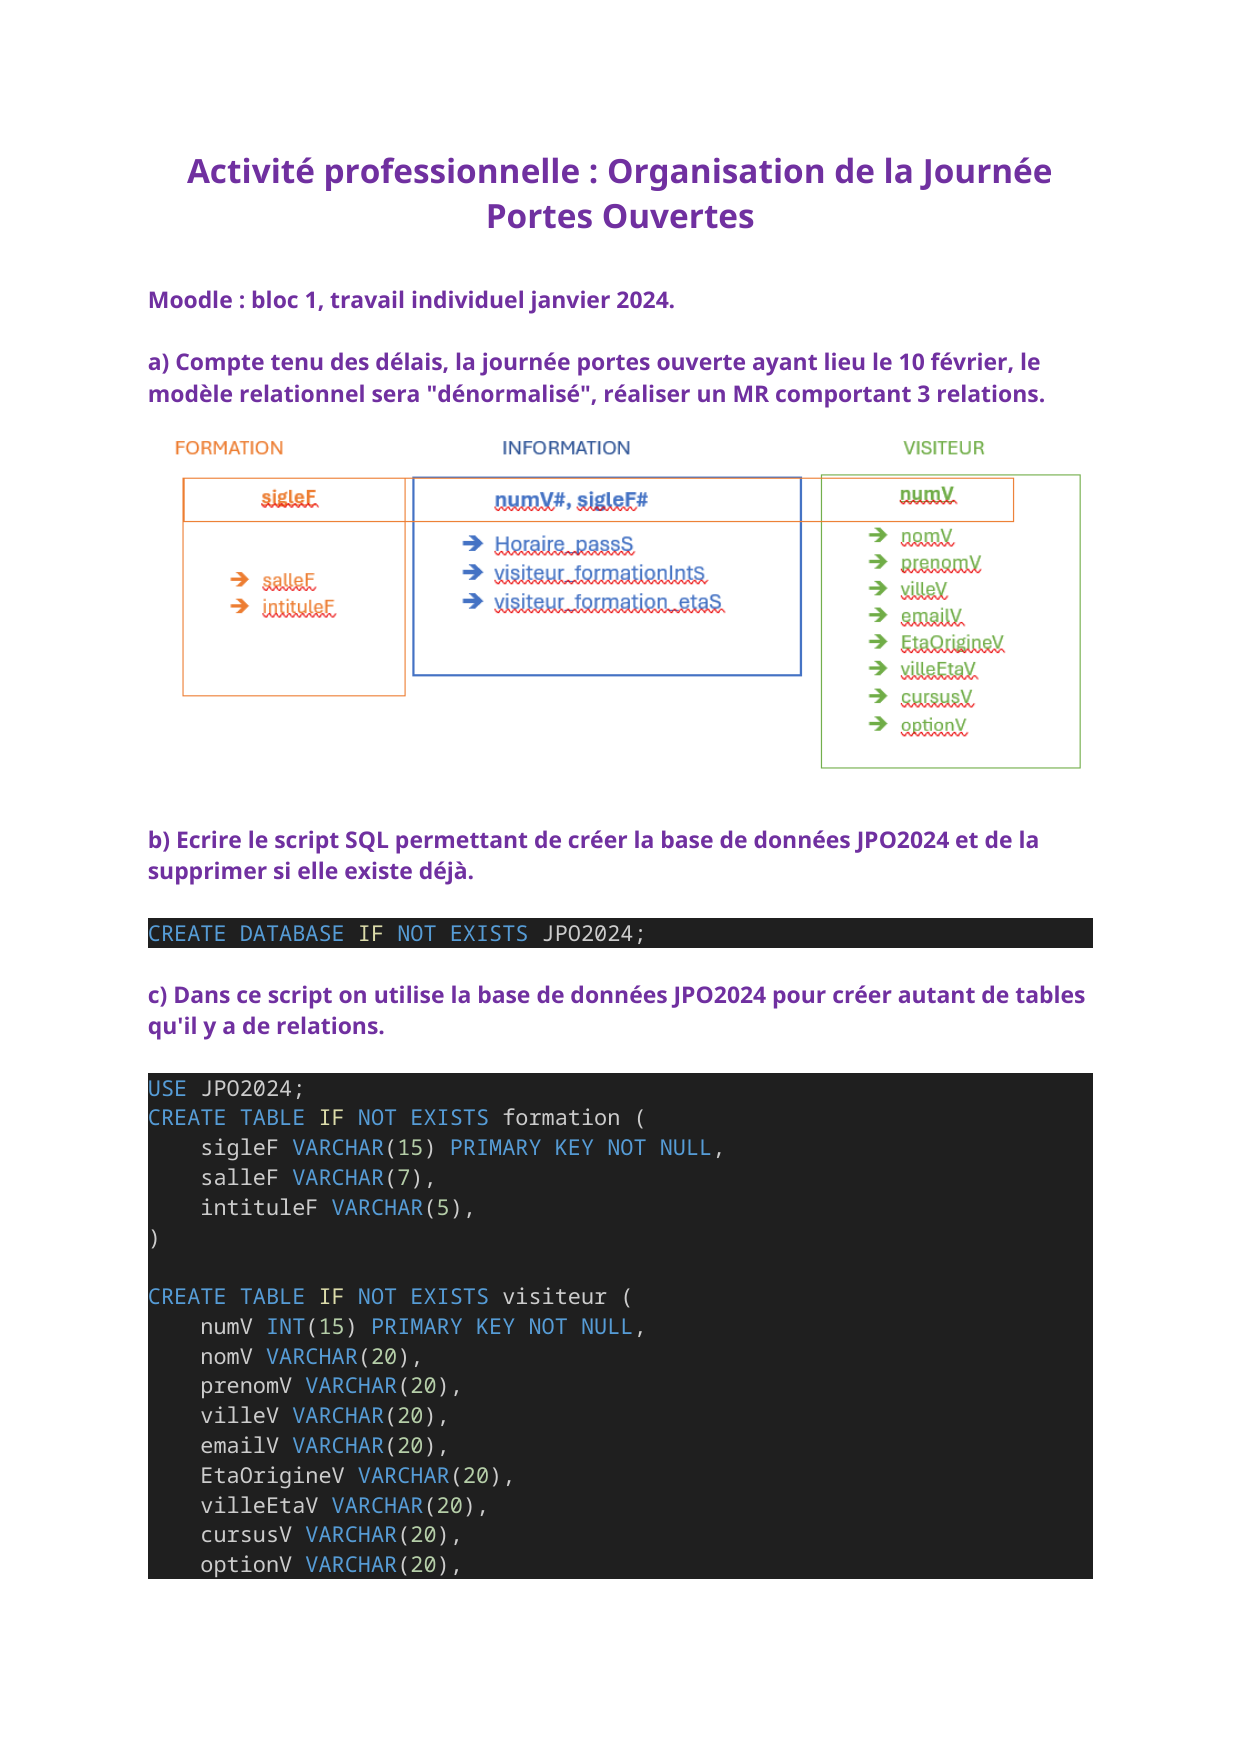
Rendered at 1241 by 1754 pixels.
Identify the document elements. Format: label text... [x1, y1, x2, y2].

text nomV VARCHAR(20), [148, 1341, 1093, 1371]
text USE JPO2024; [148, 1073, 1093, 1102]
text villeEtaV VARCHAR(20), [148, 1490, 1093, 1519]
text Activité professionnelle : Organisation de la Journée Portes Ouvertes [148, 148, 1093, 238]
text villeV VARCHAR(20), [148, 1400, 1093, 1430]
text optionV VARCHAR(20), [148, 1549, 1093, 1579]
text c) Dans ce script on utilise la base de données JPO2024 pour créer autant de tables qu'il y a de relations. [148, 979, 1093, 1041]
text salleF VARCHAR(7), [148, 1162, 1093, 1192]
text CREATE TABLE IF NOT EXISTS visiteur ( [148, 1281, 1093, 1311]
text CREATE TABLE IF NOT EXISTS formation ( [148, 1102, 1093, 1132]
text a) Compte tenu des délais, la journée portes ouverte ayant lieu le 10 février, le modèle relationnel sera "dénormalisé", réaliser un MR comportant 3 relations. [148, 346, 1093, 409]
text emailV VARCHAR(20), [148, 1430, 1093, 1460]
text numV INT(15) PRIMARY KEY NOT NULL, [148, 1311, 1093, 1341]
text b) Ecrire le script SQL permettant de créer la base de données JPO2024 et de la supprimer si elle existe déjà. [148, 824, 1093, 887]
text intituleF VARCHAR(5), [148, 1192, 1093, 1222]
text Moodle : bloc 1, travail individuel janvier 2024. [148, 284, 1093, 315]
text CREATE DATABASE IF NOT EXISTS JPO2024; [148, 918, 1093, 948]
text EtaOrigineV VARCHAR(20), [148, 1460, 1093, 1490]
text ) [148, 1222, 1093, 1251]
text prenomV VARCHAR(20), [148, 1371, 1093, 1400]
text cursusV VARCHAR(20), [148, 1519, 1093, 1549]
text sigleF VARCHAR(15) PRIMARY KEY NOT NULL, [148, 1132, 1093, 1162]
